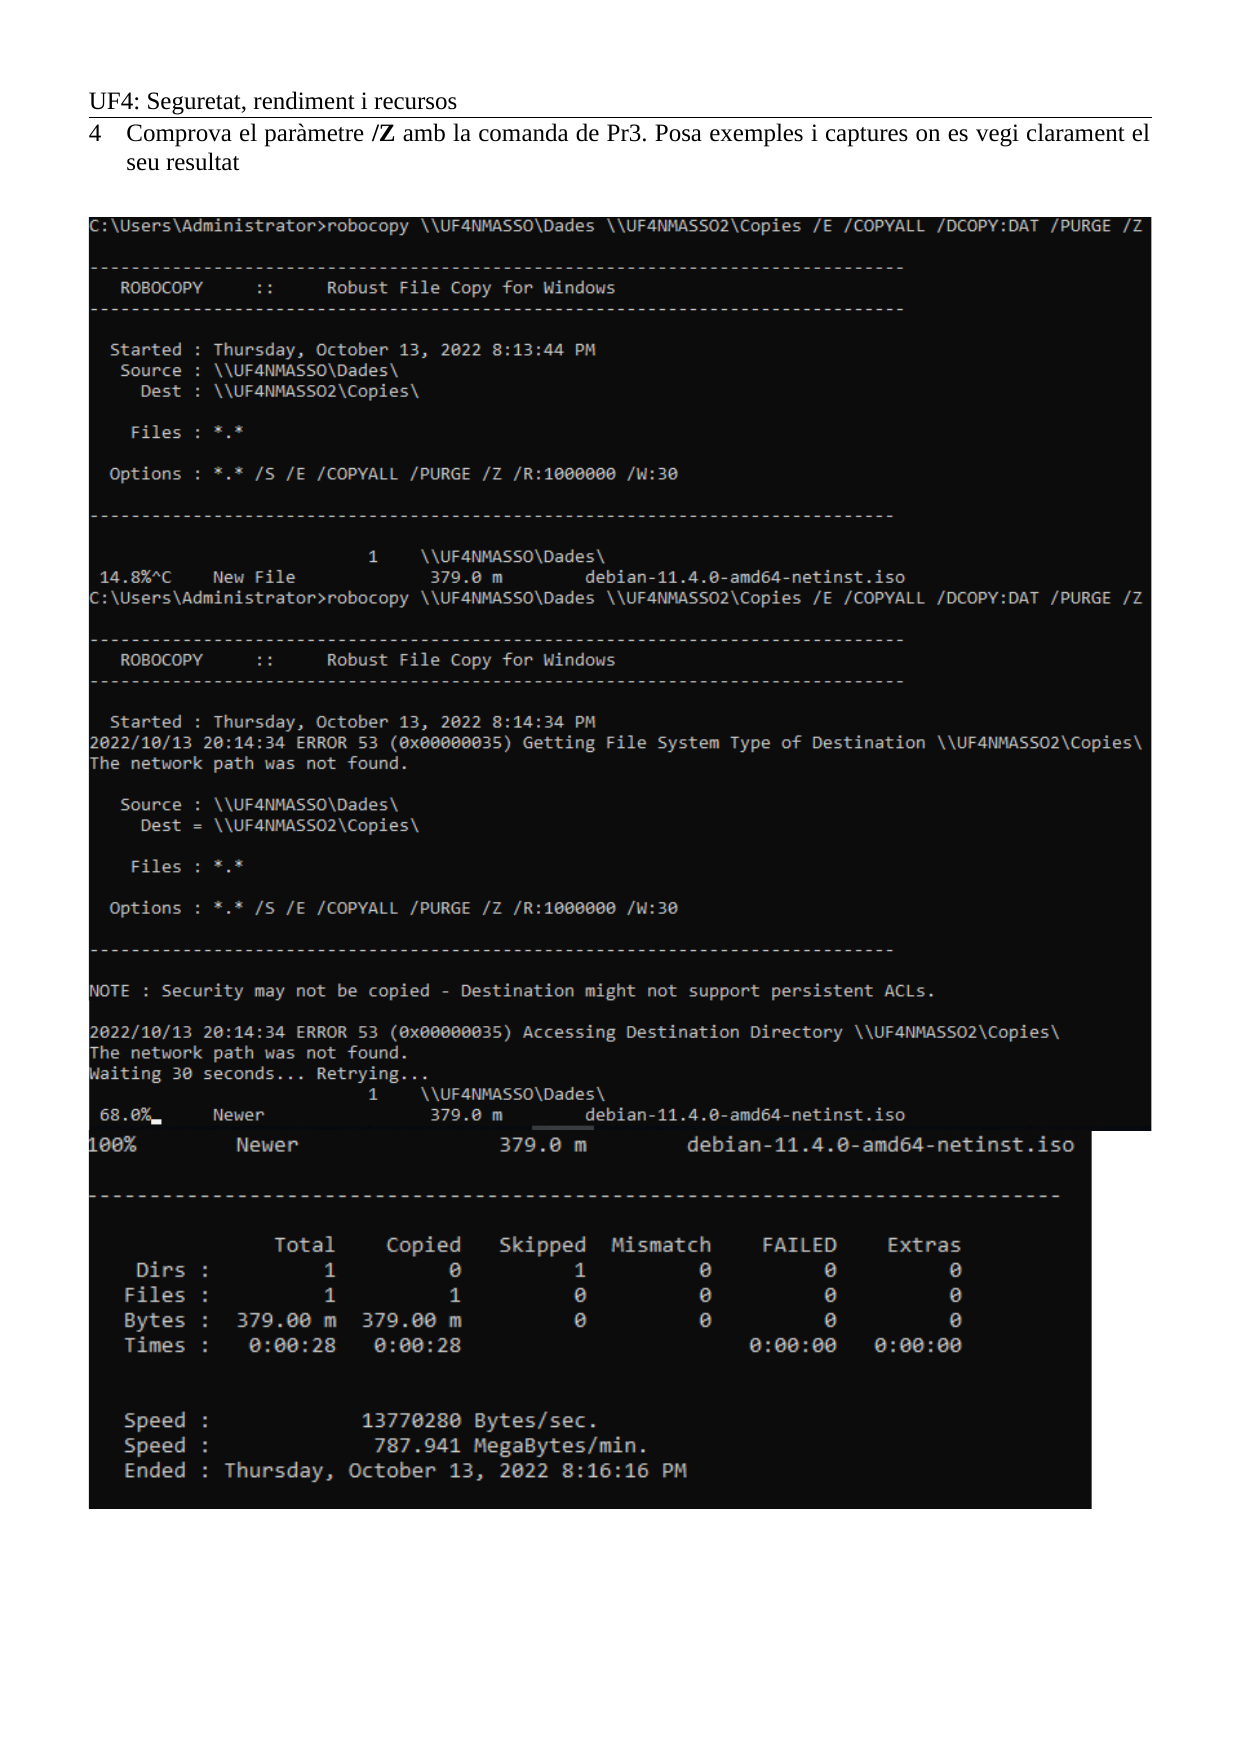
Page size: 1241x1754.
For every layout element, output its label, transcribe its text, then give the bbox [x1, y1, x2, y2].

picture [88, 217, 1152, 1509]
list Comprova el paràmetre /Z amb la comanda de Pr3. Posa exemples i captures on es vegi clarament el seu resultat [89, 118, 1152, 176]
